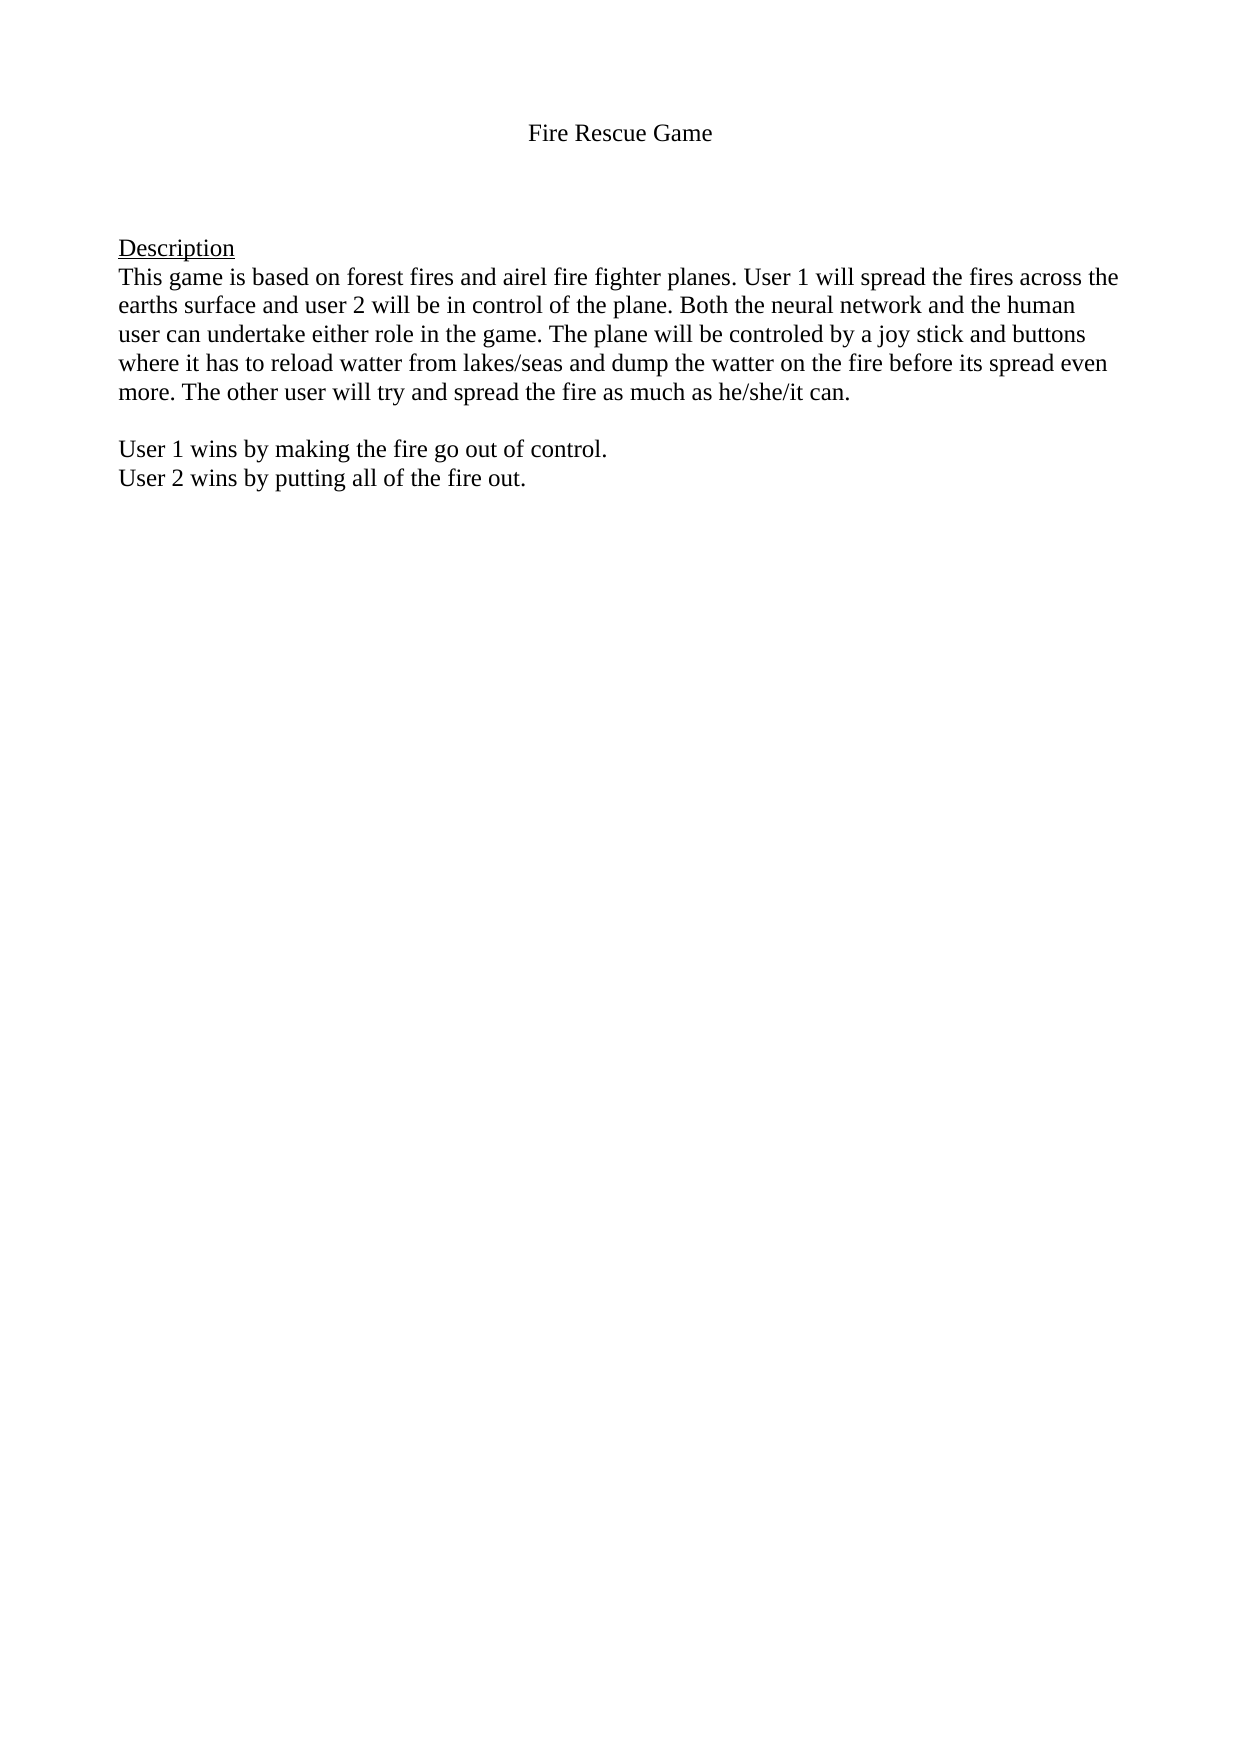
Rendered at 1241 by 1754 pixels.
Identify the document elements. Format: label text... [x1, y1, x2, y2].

text Fire Rescue Game [118, 118, 1122, 147]
text User 1 wins by making the fire go out of control. [118, 434, 1122, 463]
text This game is based on forest fires and airel fire fighter planes. User 1 will spread the fires across the earths surface and user 2 will be in control of the plane. Both the neural network and the human user can undertake either role in the game. The plane will be controled by a joy stick and buttons where it has to reload watter from lakes/seas and dump the watter on the fire before its spread even more. The other user will try and spread the fire as much as he/she/it can. [118, 262, 1122, 406]
text Description [118, 233, 1122, 262]
text User 2 wins by putting all of the fire out. [118, 463, 1122, 492]
